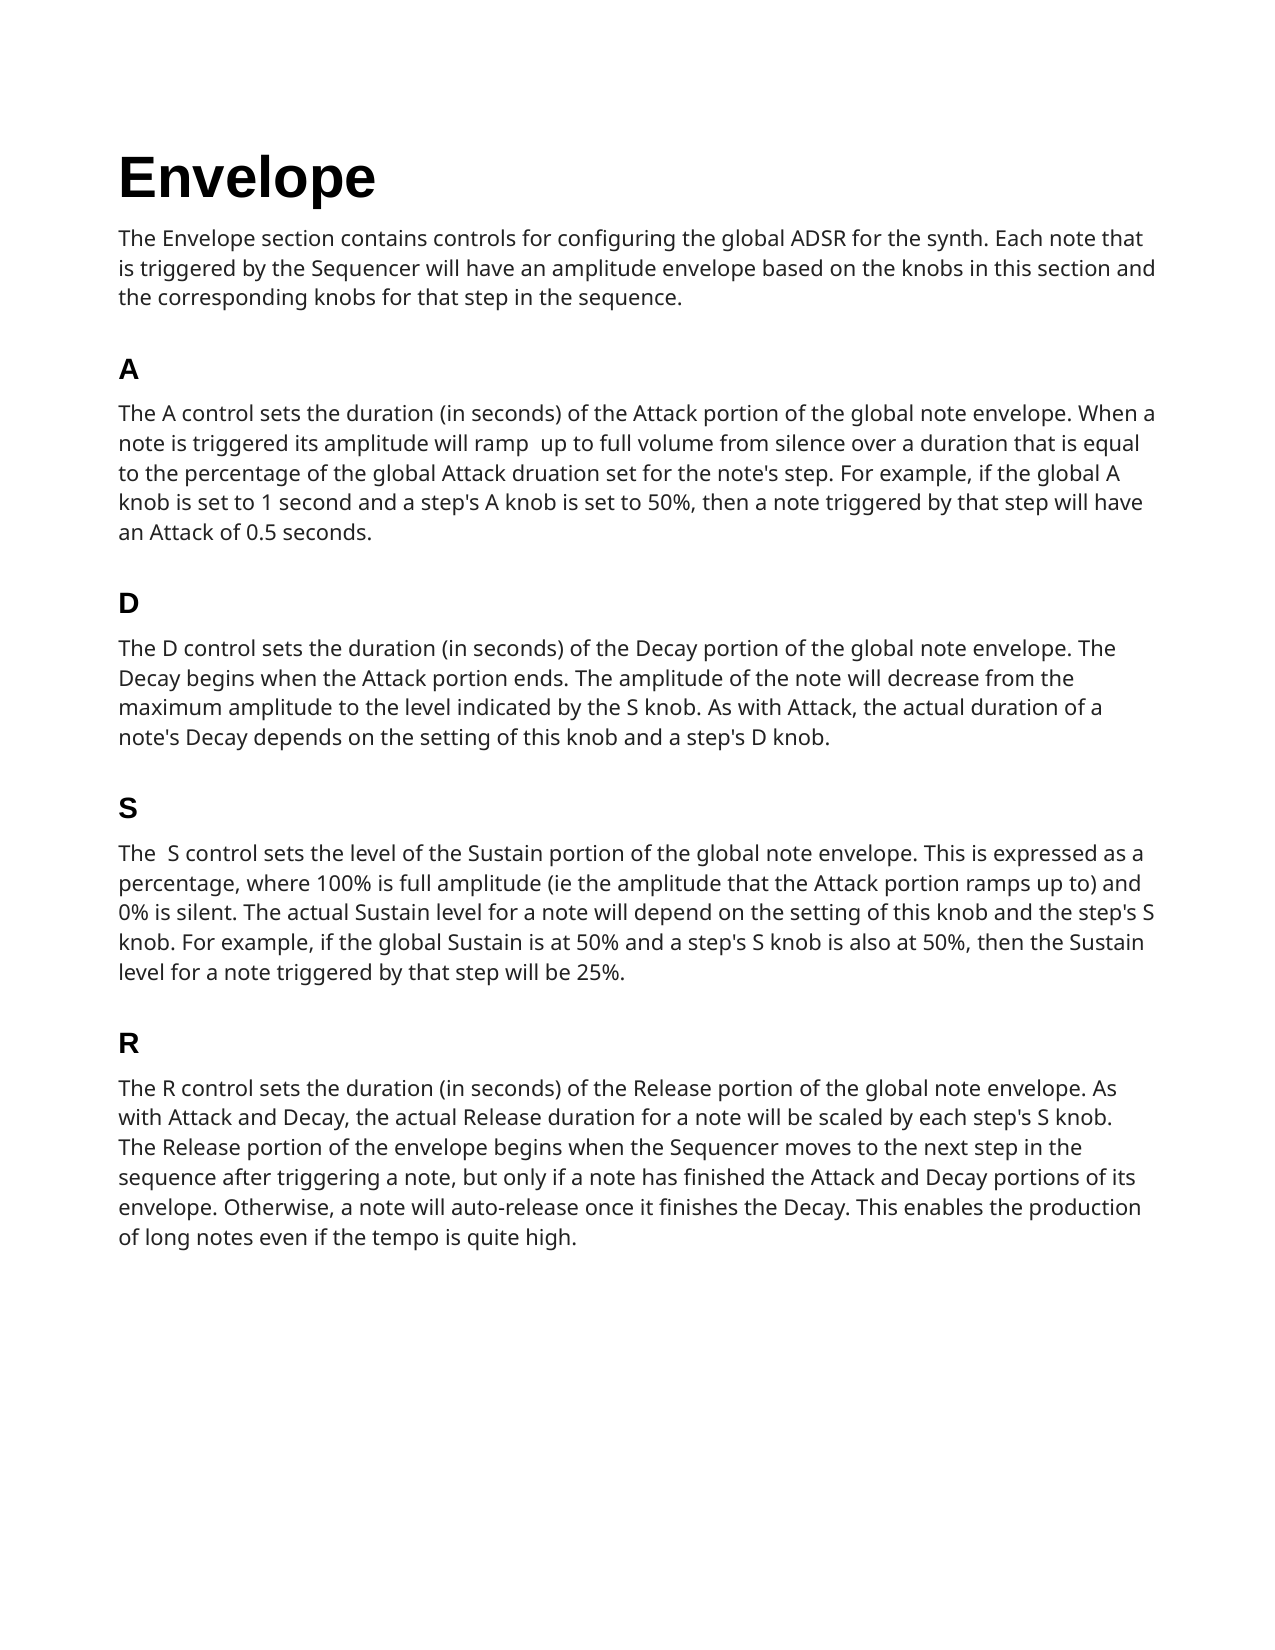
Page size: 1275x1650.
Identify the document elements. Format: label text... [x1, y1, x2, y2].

subtitle Envelope [118, 143, 1157, 210]
subtitle A [118, 352, 1157, 385]
text The D control sets the duration (in seconds) of the Decay portion of the global note envelope. The Decay begins when the Attack portion ends. The amplitude of the note will decrease from the maximum amplitude to the level indicated by the S knob. As with Attack, the actual duration of a note's Decay depends on the setting of this knob and a step's D knob. [118, 633, 1157, 752]
text The A control sets the duration (in seconds) of the Attack portion of the global note envelope. When a note is triggered its amplitude will ramp up to full volume from silence over a duration that is equal to the percentage of the global Attack druation set for the note's step. For example, if the global A knob is set to 1 second and a step's A knob is set to 50%, then a note triggered by that step will have an Attack of 0.5 seconds. [118, 398, 1157, 547]
subtitle D [118, 586, 1157, 620]
text The Envelope section contains controls for configuring the global ADSR for the synth. Each note that is triggered by the Sequencer will have an amplitude envelope based on the knobs in this section and the corresponding knobs for that step in the sequence. [118, 223, 1157, 312]
text The S control sets the level of the Sustain portion of the global note envelope. This is expressed as a percentage, where 100% is full amplitude (ie the amplitude that the Attack portion ramps up to) and 0% is silent. The actual Sustain level for a note will depend on the setting of this knob and the step's S knob. For example, if the global Sustain is at 50% and a step's S knob is also at 50%, then the Sustain level for a note triggered by that step will be 25%. [118, 838, 1157, 987]
subtitle S [118, 791, 1157, 825]
subtitle R [118, 1026, 1157, 1060]
text The R control sets the duration (in seconds) of the Release portion of the global note envelope. As with Attack and Decay, the actual Release duration for a note will be scaled by each step's S knob. The Release portion of the envelope begins when the Sequencer moves to the next step in the sequence after triggering a note, but only if a note has finished the Attack and Decay portions of its envelope. Otherwise, a note will auto-release once it finishes the Decay. This enables the production of long notes even if the tempo is quite high. [118, 1072, 1157, 1251]
